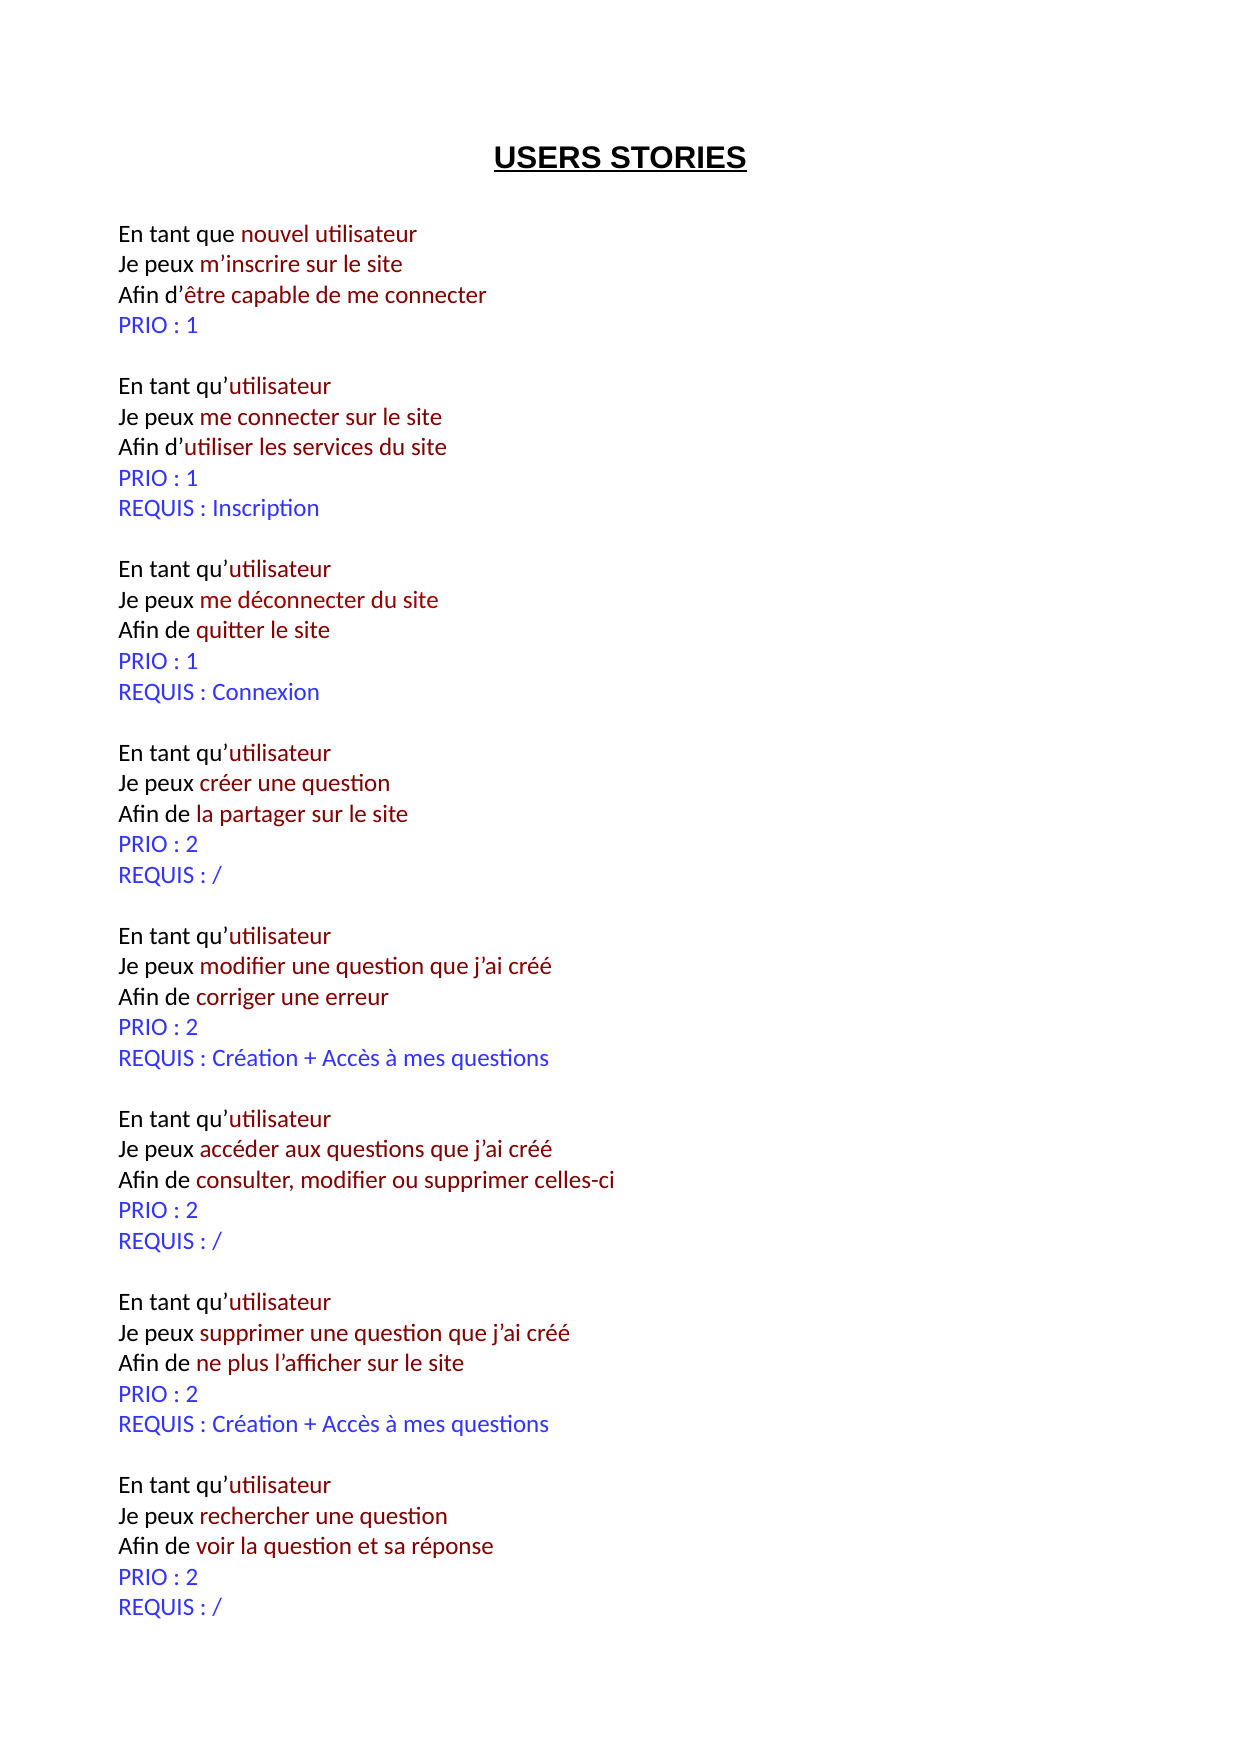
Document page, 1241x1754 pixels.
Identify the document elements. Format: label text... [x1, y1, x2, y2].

text PRIO : 2 [118, 1011, 1122, 1042]
text REQUIS : Inscription [118, 493, 1122, 523]
text Je peux accéder aux questions que j’ai créé [118, 1133, 1122, 1164]
text Afin de la partager sur le site [118, 798, 1122, 828]
text Je peux me connecter sur le site [118, 401, 1122, 432]
text En tant qu’utilisateur [118, 1286, 1122, 1317]
text Afin de voir la question et sa réponse [118, 1530, 1122, 1561]
text Je peux m’inscrire sur le site [118, 248, 1122, 279]
text Afin de quitter le site [118, 615, 1122, 645]
subtitle USERS STORIES [118, 139, 1122, 175]
text REQUIS : / [118, 1225, 1122, 1256]
text Je peux supprimer une question que j’ai créé [118, 1317, 1122, 1347]
text REQUIS : / [118, 859, 1122, 889]
text Je peux rechercher une question [118, 1500, 1122, 1530]
text PRIO : 2 [118, 1561, 1122, 1591]
text Afin de ne plus l’afficher sur le site [118, 1347, 1122, 1378]
text REQUIS : Création + Accès à mes questions [118, 1042, 1122, 1072]
text PRIO : 1 [118, 645, 1122, 676]
text PRIO : 2 [118, 1194, 1122, 1225]
text En tant qu’utilisateur [118, 920, 1122, 950]
text PRIO : 2 [118, 828, 1122, 859]
text REQUIS : Création + Accès à mes questions [118, 1408, 1122, 1439]
text En tant qu’utilisateur [118, 1103, 1122, 1133]
text Je peux créer une question [118, 767, 1122, 798]
text REQUIS : Connexion [118, 676, 1122, 706]
text Je peux modifier une question que j’ai créé [118, 950, 1122, 981]
text REQUIS : / [118, 1591, 1122, 1622]
text Afin de corriger une erreur [118, 981, 1122, 1011]
text En tant qu’utilisateur [118, 371, 1122, 401]
text Je peux me déconnecter du site [118, 584, 1122, 615]
text Afin d’utiliser les services du site [118, 432, 1122, 462]
text En tant qu’utilisateur [118, 554, 1122, 584]
text PRIO : 2 [118, 1378, 1122, 1408]
text Afin de consulter, modifier ou supprimer celles-ci [118, 1164, 1122, 1194]
text PRIO : 1 [118, 462, 1122, 493]
text En tant qu’utilisateur [118, 737, 1122, 767]
text PRIO : 1 [118, 309, 1122, 340]
text Afin d’être capable de me connecter [118, 279, 1122, 309]
text En tant qu’utilisateur [118, 1469, 1122, 1500]
text En tant que nouvel utilisateur [118, 218, 1122, 248]
